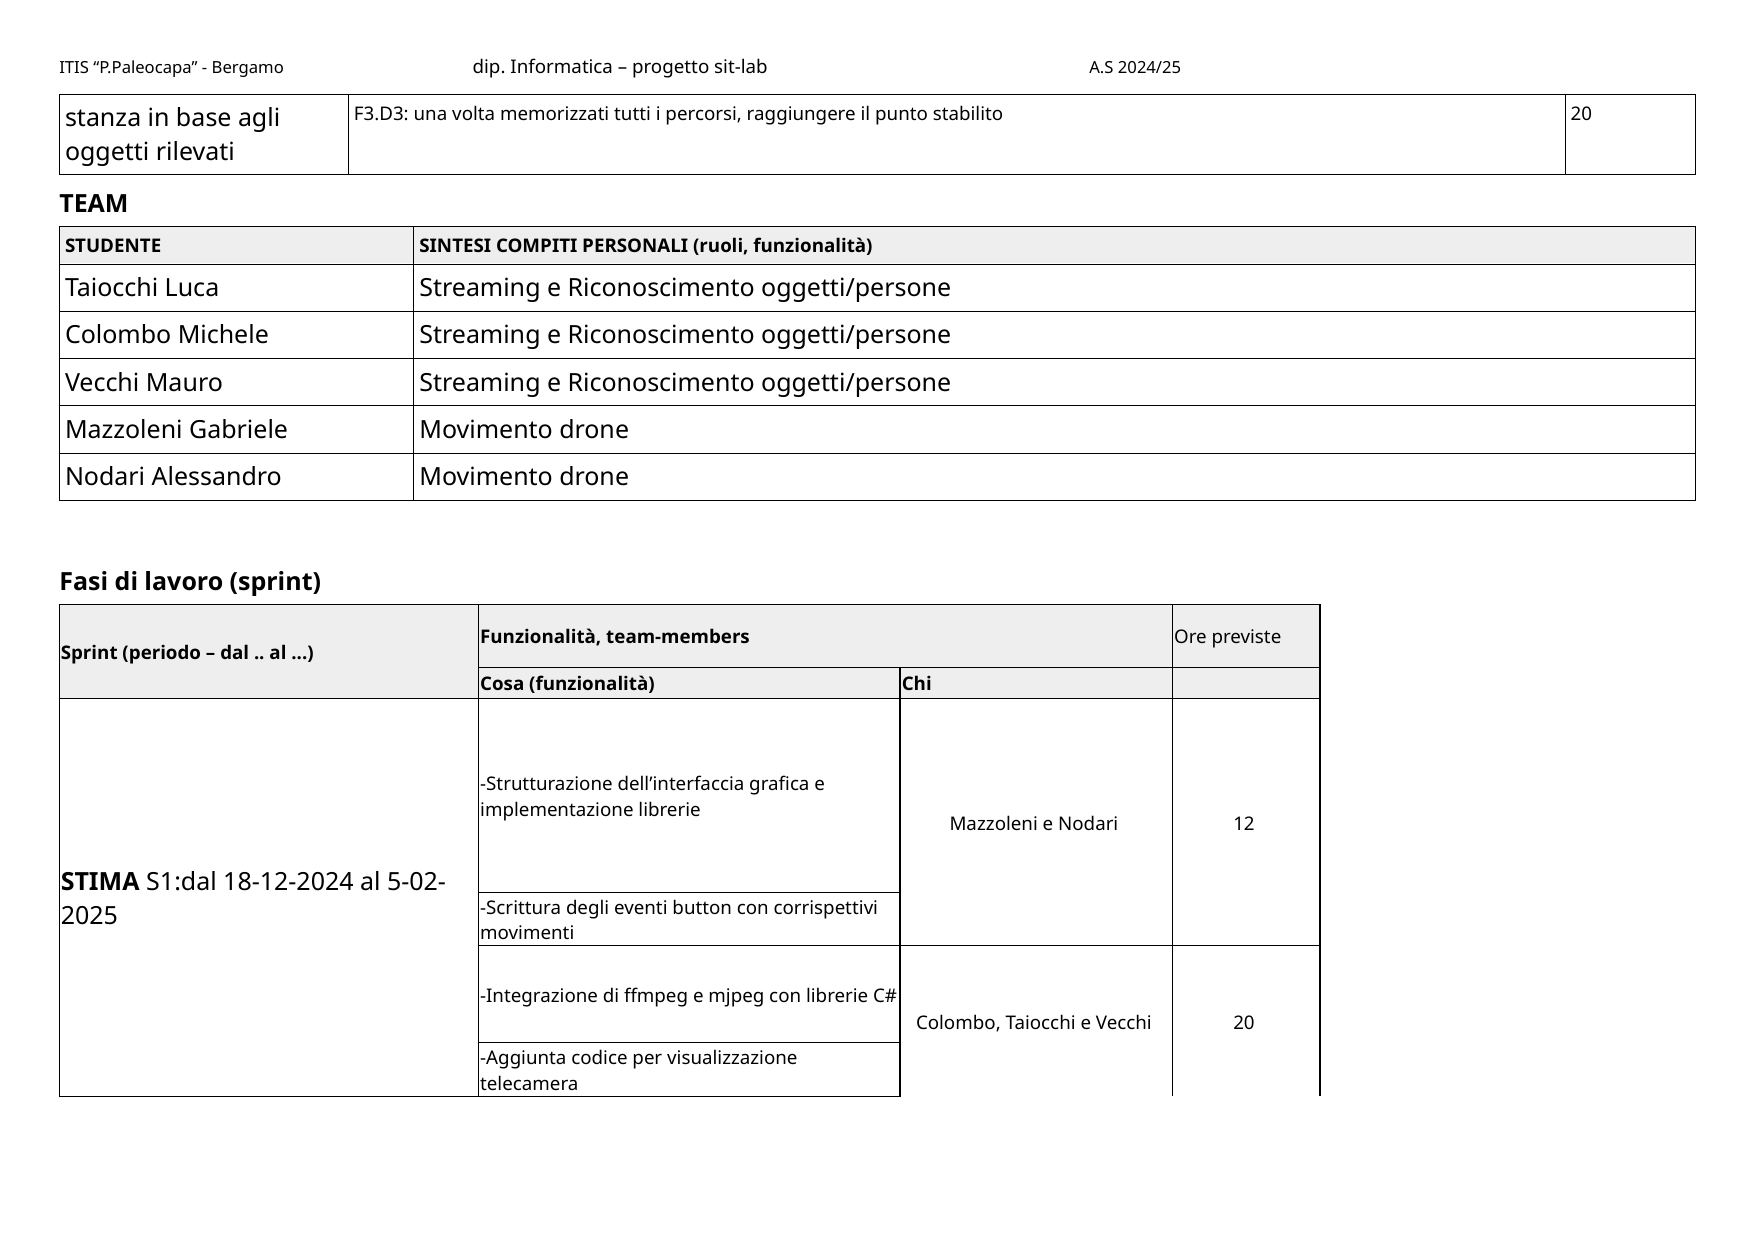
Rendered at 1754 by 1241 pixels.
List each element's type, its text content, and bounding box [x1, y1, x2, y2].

table_cell Cosa (funzionalità) [479, 668, 899, 698]
text TEAM [59, 186, 1695, 220]
table_cell Colombo, Taiocchi e Vecchi [901, 946, 1172, 1096]
table_header Ore previste [1173, 605, 1319, 667]
table_cell -Scrittura degli eventi button con corrispettivi movimenti [479, 893, 899, 945]
table_cell Vecchi Mauro [60, 359, 413, 405]
table_cell Nodari Alessandro [60, 454, 413, 500]
table_cell 20 [1173, 946, 1319, 1096]
table_header Funzionalità, team-members [479, 605, 1172, 667]
table_cell F3.D3: una volta memorizzati tutti i percorsi, raggiungere il punto stabilito [349, 95, 1565, 174]
table_header Sprint (periodo – dal .. al ...) [60, 605, 478, 698]
table_cell 12 [1173, 699, 1319, 945]
table_cell STIMA S1:dal 18-12-2024 al 5-02-2025 [60, 699, 478, 1096]
table_cell stanza in base agli oggetti rilevati [60, 95, 348, 174]
table_cell Streaming e Riconoscimento oggetti/persone [414, 265, 1695, 311]
table_cell -Strutturazione dell’interfaccia grafica e implementazione librerie [479, 699, 899, 892]
table_cell Chi [901, 668, 1172, 698]
table_cell [1173, 668, 1319, 698]
table_cell Mazzoleni e Nodari [901, 699, 1172, 945]
text Fasi di lavoro (sprint) [59, 564, 1695, 598]
table_cell 20 [1566, 95, 1695, 174]
table_header STUDENTE [60, 227, 413, 263]
table_header SINTESI COMPITI PERSONALI (ruoli, funzionalità) [414, 227, 1695, 263]
table_cell -Integrazione di ffmpeg e mjpeg con librerie C# [479, 946, 899, 1042]
table_cell Movimento drone [414, 454, 1695, 500]
table_cell Mazzoleni Gabriele [60, 406, 413, 453]
table_cell Streaming e Riconoscimento oggetti/persone [414, 312, 1695, 358]
table_cell Colombo Michele [60, 312, 413, 358]
table_cell Streaming e Riconoscimento oggetti/persone [414, 359, 1695, 405]
table_cell Movimento drone [414, 406, 1695, 453]
table_cell Taiocchi Luca [60, 265, 413, 311]
table_cell -Aggiunta codice per visualizzazione telecamera [479, 1043, 899, 1096]
